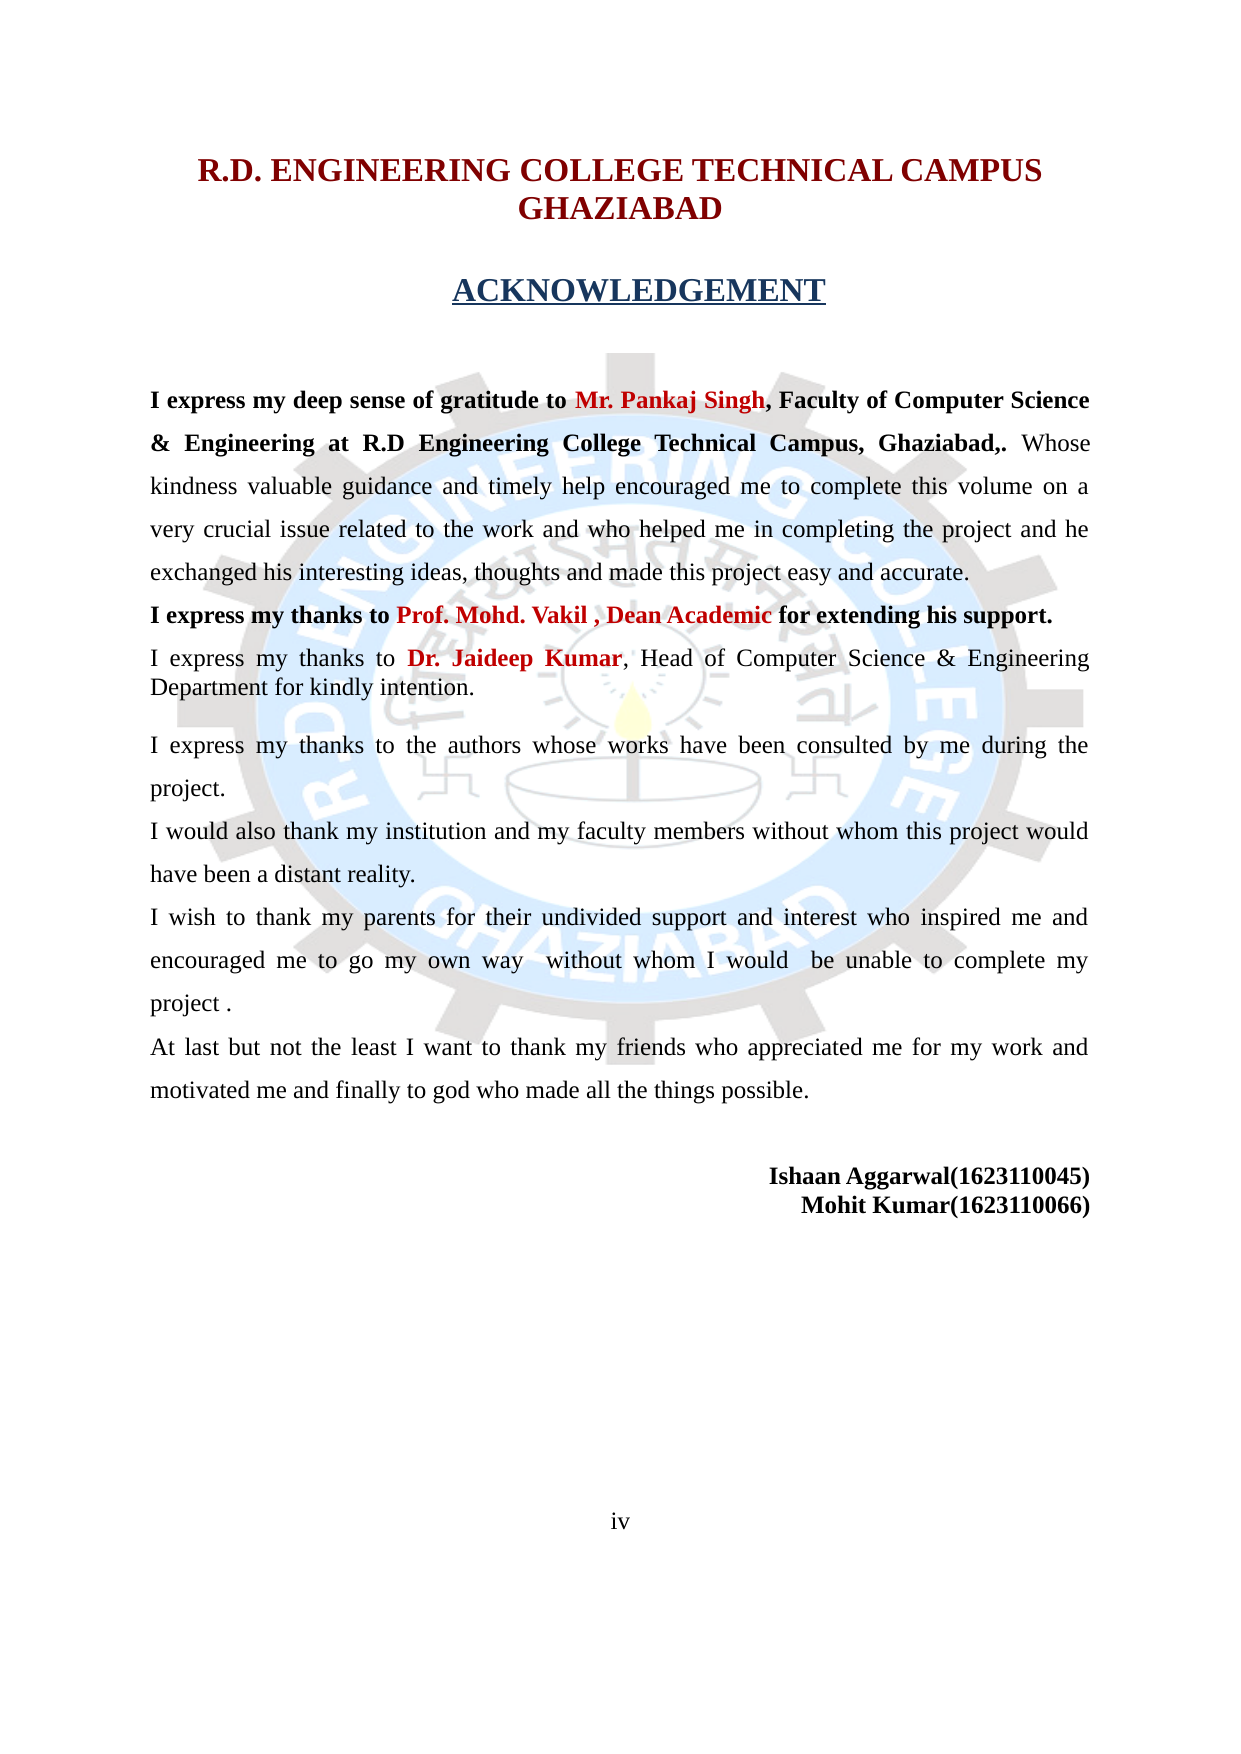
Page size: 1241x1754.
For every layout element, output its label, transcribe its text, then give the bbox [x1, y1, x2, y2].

text I express my thanks to the authors whose works have been consulted by me during the project. [150, 730, 177, 802]
text Ishaan Aggarwal(1623110045) [150, 1161, 1090, 1190]
subtitle iv [150, 1506, 1090, 1535]
text R.D. ENGINEERING COLLEGE TECHNICAL CAMPUS GHAZIABAD [150, 150, 1090, 227]
title ACKNOWLEDGEMENT [187, 270, 1090, 308]
text At last but not the least I want to thank my friends who appreciated me for my work and motivated me and finally to god who made all the things possible. [150, 1032, 434, 1103]
text At last but not the least I want to thank my friends who appreciated me for my work and motivated me and finally to god who made all the things possible. [725, 1032, 1090, 1103]
text Mohit Kumar(1623110066) [150, 1190, 1090, 1218]
